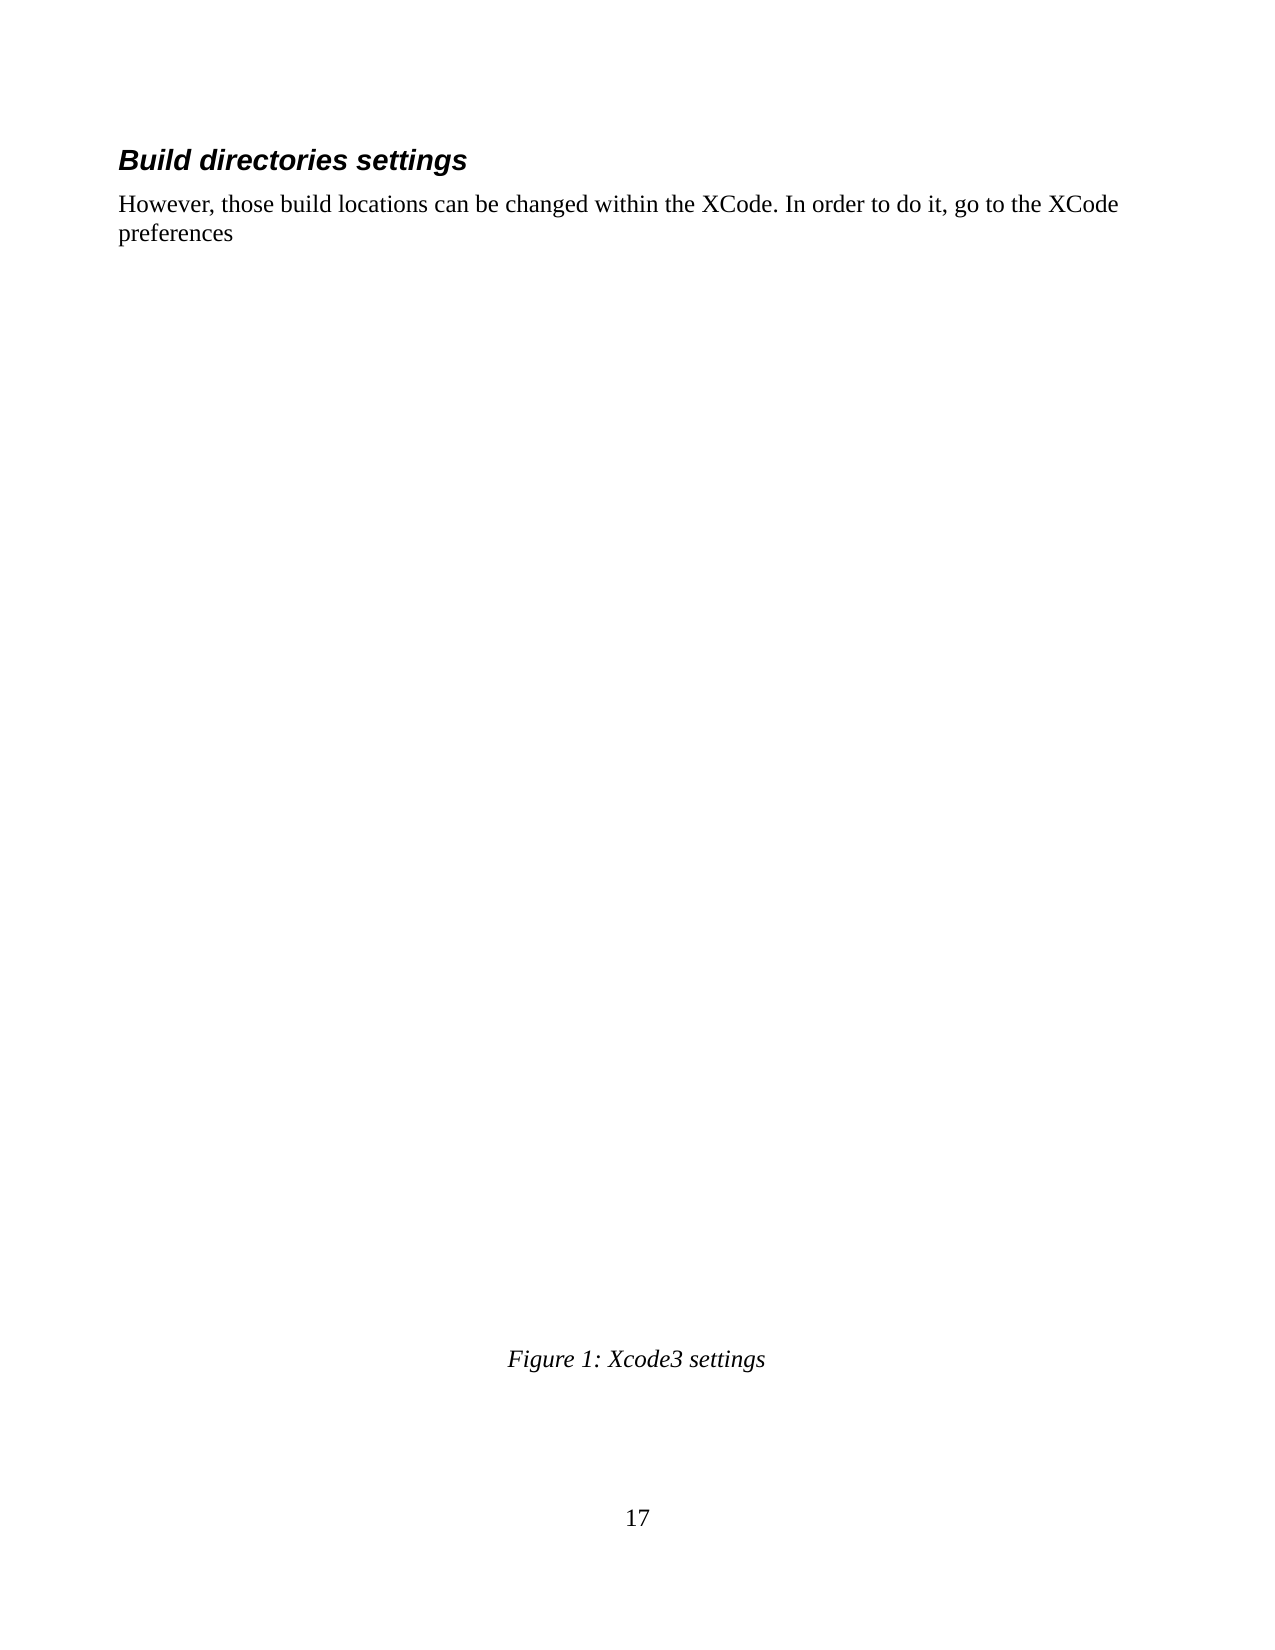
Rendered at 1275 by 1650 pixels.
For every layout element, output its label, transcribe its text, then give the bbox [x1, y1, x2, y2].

text Figure 1: Xcode3 settings [248, 720, 1027, 1372]
subtitle Build directories settings [118, 143, 1157, 177]
text However, those build locations can be changed within the XCode. In order to do it, go to the XCode preferences [118, 189, 1157, 247]
